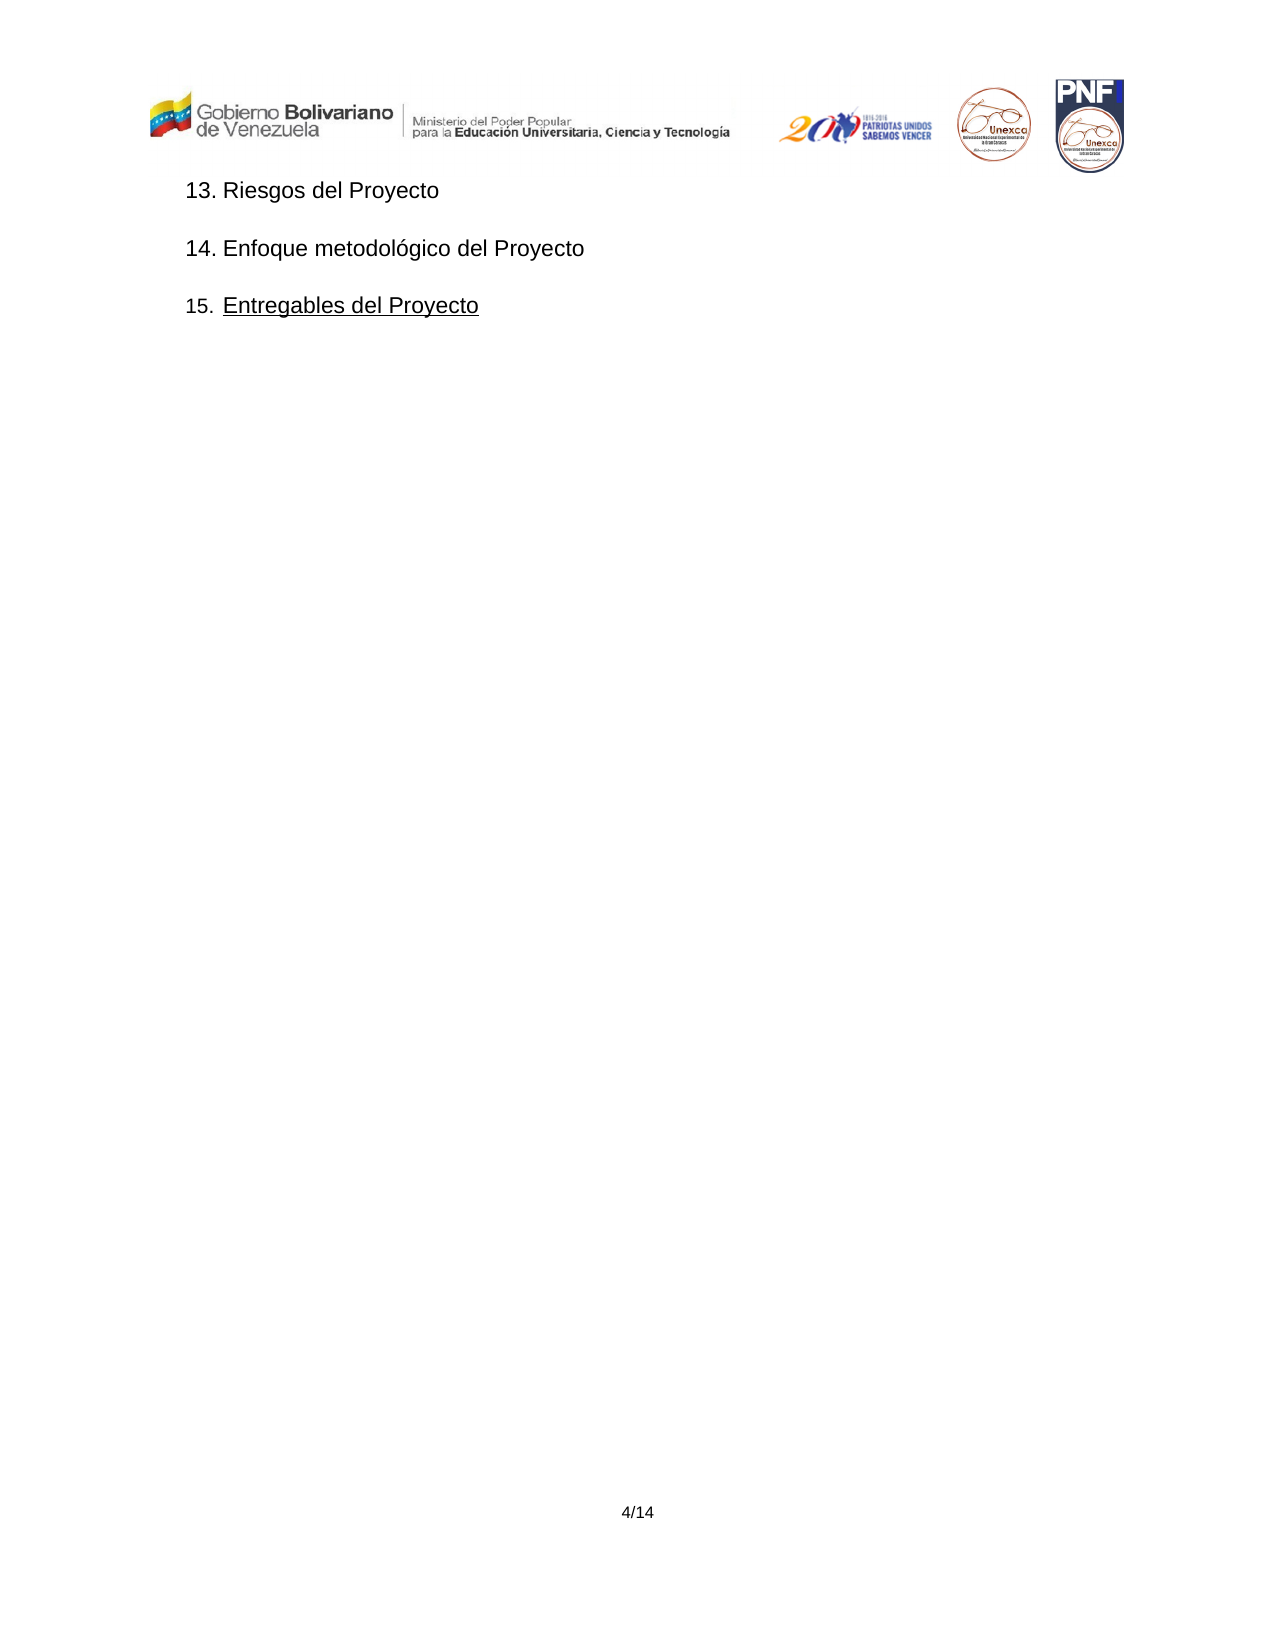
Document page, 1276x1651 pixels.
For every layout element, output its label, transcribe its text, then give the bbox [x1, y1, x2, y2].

list Riesgos del Proyecto [185, 177, 1052, 203]
list Entregables del Proyecto [185, 292, 1052, 318]
list Enfoque metodológico del Proyecto [185, 234, 1052, 261]
